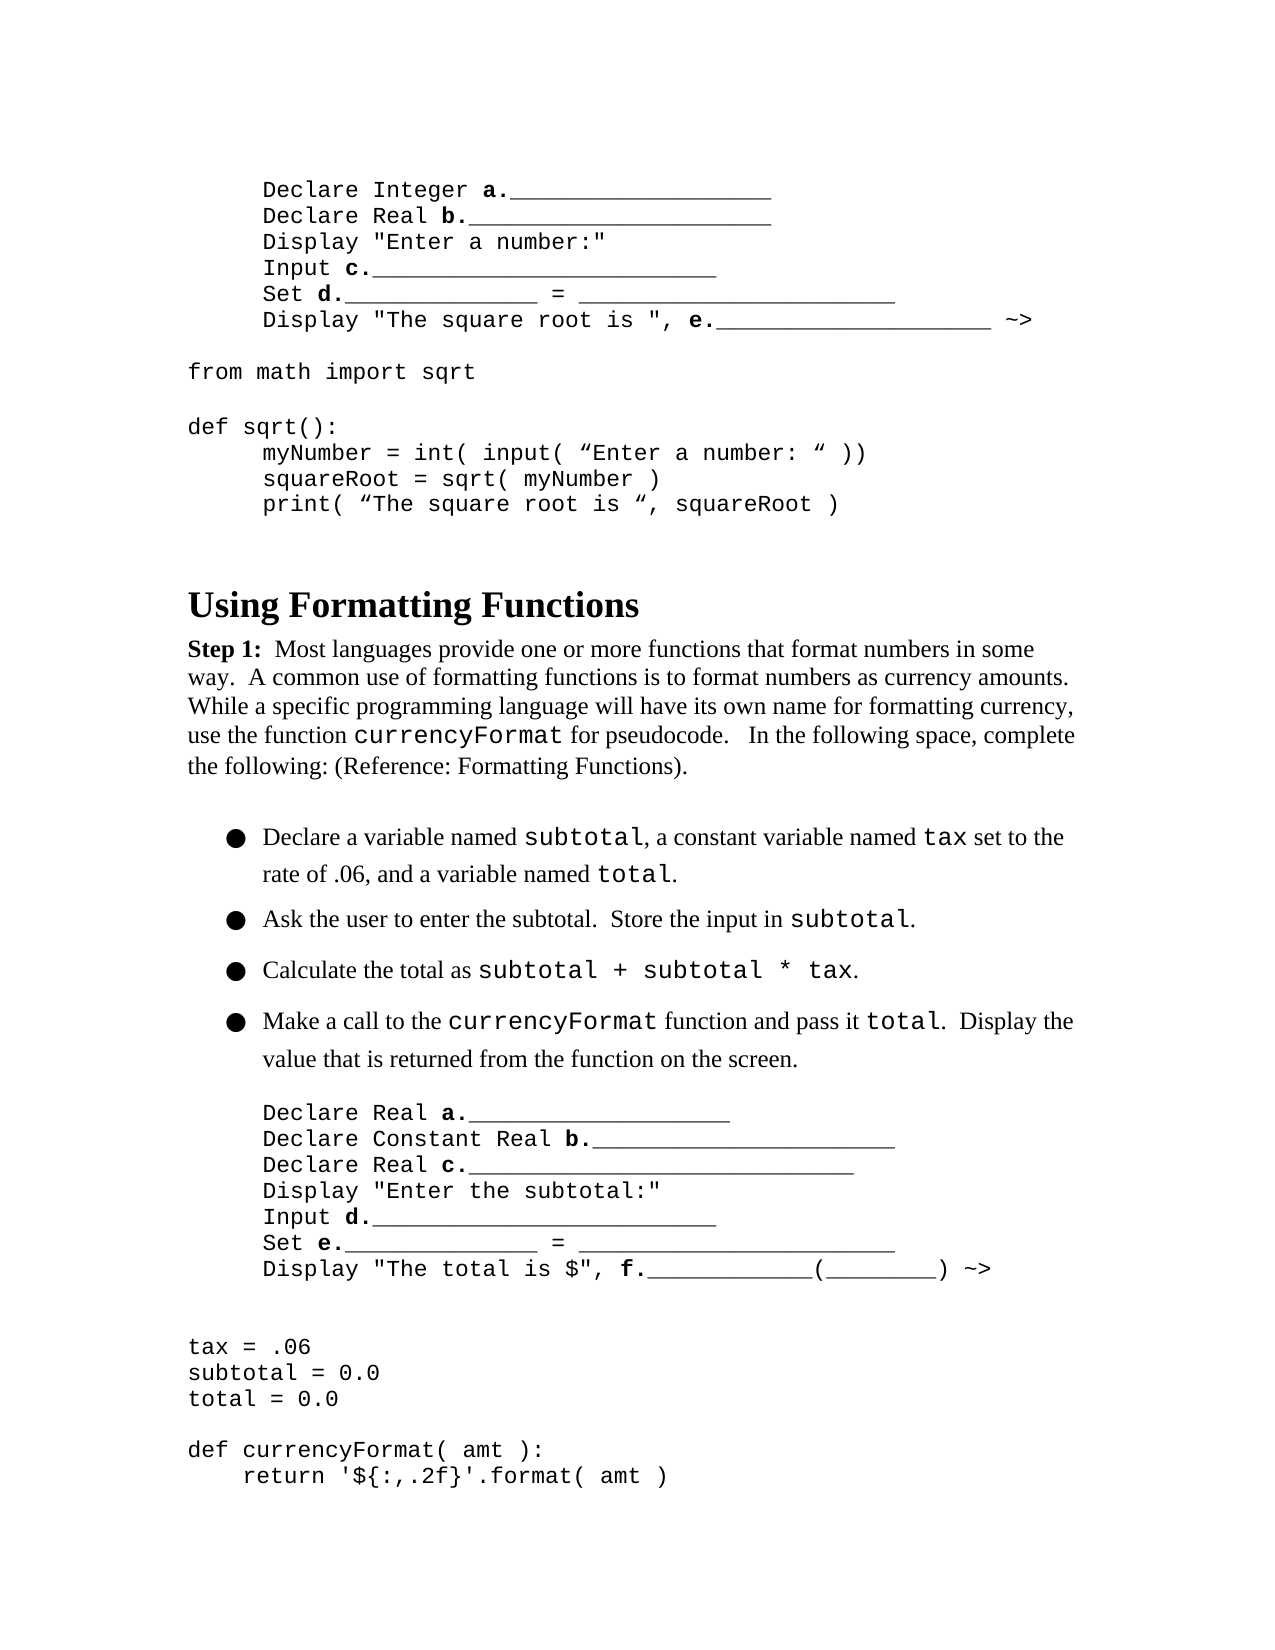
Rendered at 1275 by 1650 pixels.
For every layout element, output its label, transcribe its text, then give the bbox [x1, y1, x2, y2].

text Display "Enter the subtotal:" [187, 1179, 1087, 1205]
text Input c._________________________ [187, 257, 1087, 282]
list Ask the user to enter the subtotal. Store the input in subtotal. [225, 890, 1087, 942]
text Display "The square root is ", e.____________________ ~> [187, 308, 1087, 334]
text myNumber = int( input( “Enter a number: “ )) [187, 441, 1087, 467]
text from math import sqrt [187, 334, 1087, 415]
text squareRoot = sqrt( myNumber ) [187, 467, 1087, 493]
text Display "The total is $", f.____________(________) ~> [187, 1257, 1087, 1283]
subtitle Using Formatting Functions [187, 582, 1087, 625]
text Declare Real a.___________________ [262, 1102, 1087, 1127]
list Make a call to the currencyFormat function and pass it total. Display the value that is returned from the function on the screen. [225, 993, 1087, 1073]
text print( “The square root is “, squareRoot ) [187, 493, 1087, 519]
text Step 1: Most languages provide one or more functions that format numbers in some way. A common use of formatting functions is to format numbers as currency amounts. While a specific programming language will have its own name for formatting currency, use the function currencyFormat for pseudocode. In the following space, complete the following: (Reference: Formatting Functions). [187, 634, 1087, 779]
text Input d._________________________ [187, 1205, 1087, 1231]
text subtotal = 0.0 [187, 1361, 1087, 1387]
text def currencyFormat( amt ): [187, 1439, 1087, 1465]
text tax = .06 [187, 1335, 1087, 1361]
list Calculate the total as subtotal + subtotal * tax. [225, 942, 1087, 993]
text Declare Real b.______________________ [262, 205, 1087, 231]
text Declare Real c.____________________________ [262, 1153, 1087, 1179]
text Display "Enter a number:" [187, 231, 1087, 257]
text Set e.______________ = _______________________ [187, 1231, 1087, 1257]
text Declare Integer a.___________________ [262, 179, 1087, 205]
list Declare a variable named subtotal, a constant variable named tax set to the rate of .06, and a variable named total. [225, 808, 1087, 890]
text return '${:,.2f}'.format( amt ) [187, 1465, 1087, 1491]
text Set d.______________ = _______________________ [187, 282, 1087, 308]
text Declare Constant Real b.______________________ [262, 1127, 1087, 1153]
text total = 0.0 [187, 1387, 1087, 1413]
text def sqrt(): [187, 415, 1087, 441]
